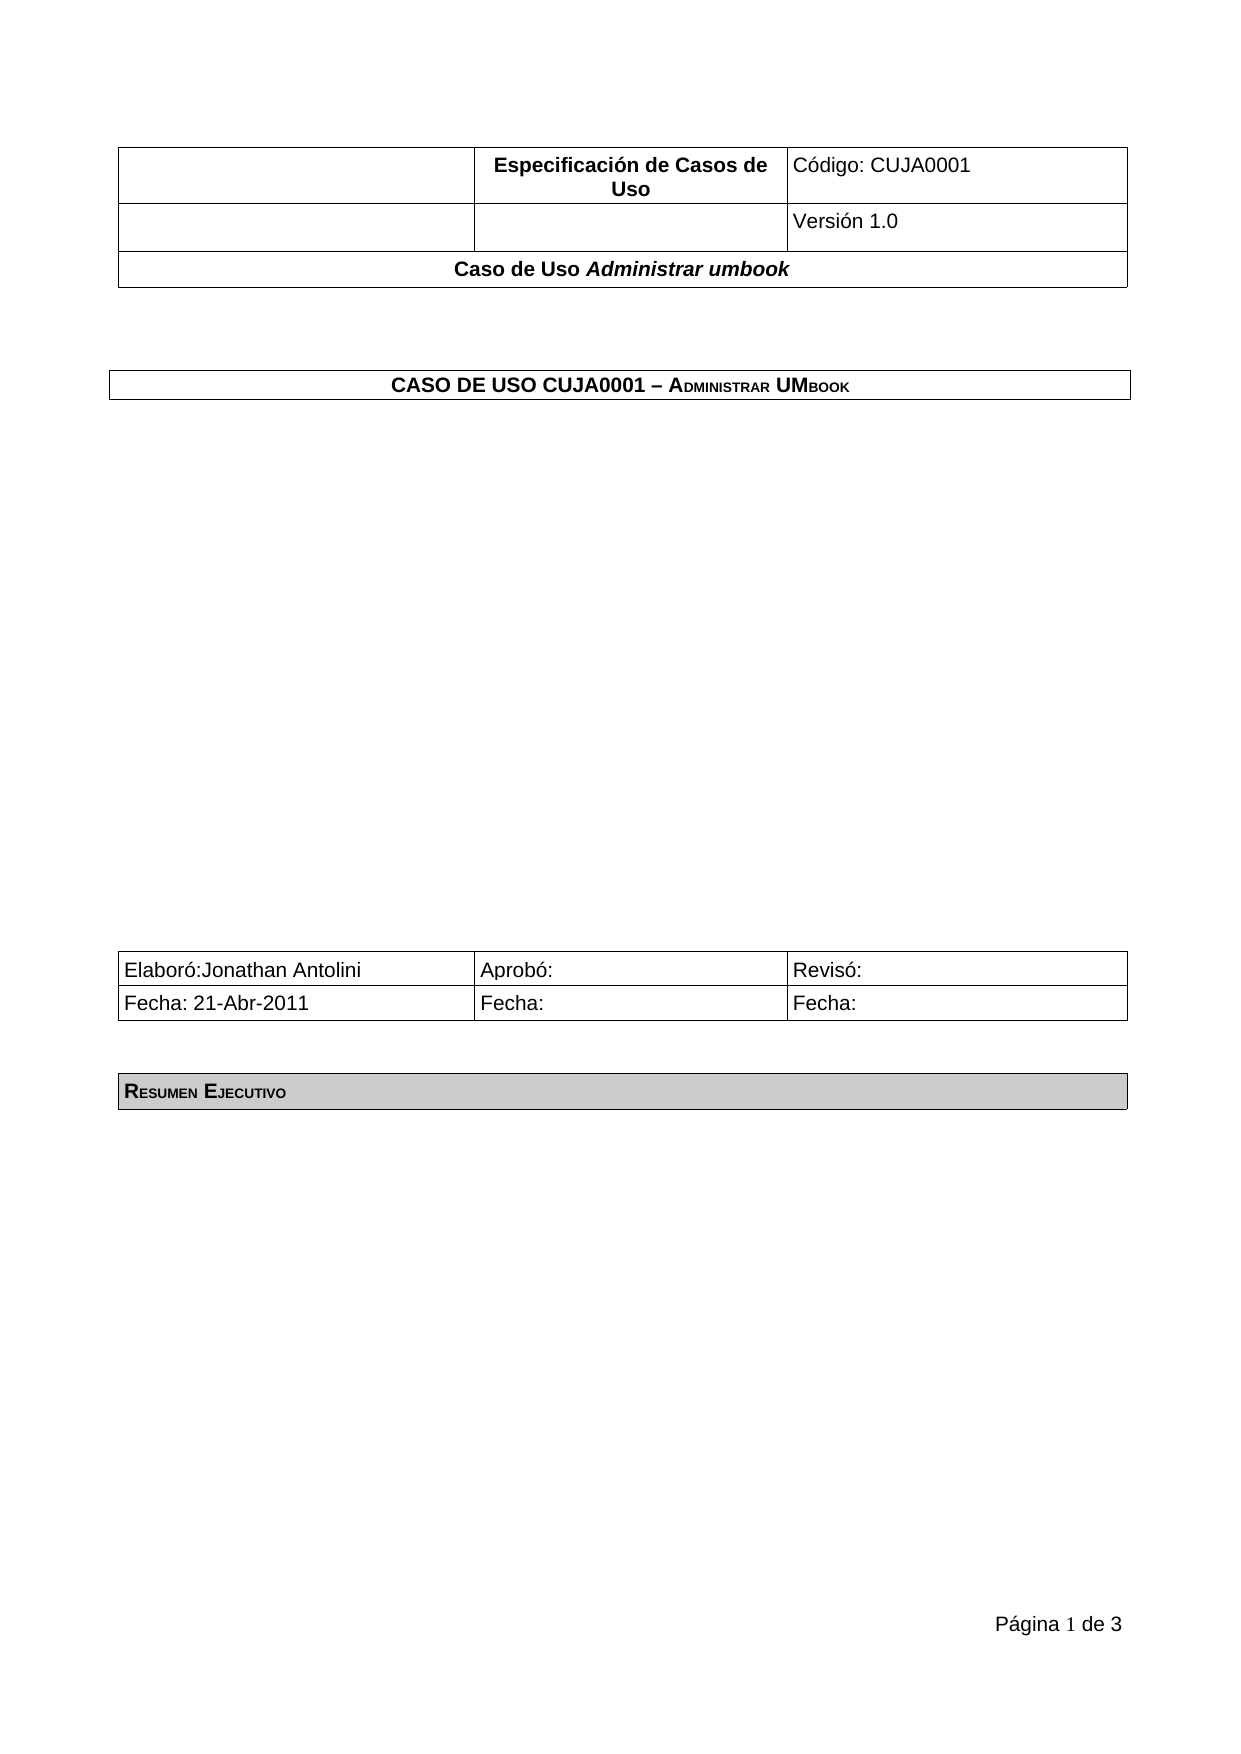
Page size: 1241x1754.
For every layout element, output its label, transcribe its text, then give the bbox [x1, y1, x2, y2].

table_header Resumen Ejecutivo [119, 1074, 1127, 1109]
text CASO DE USO CUJA0001 – Administrar UMbook [110, 371, 1130, 399]
table_cell Fecha: [475, 986, 787, 1020]
table_cell Fecha: [788, 986, 1127, 1020]
table_cell Fecha: 21-Abr-2011 [119, 986, 474, 1020]
table_header Elaboró:Jonathan Antolini [119, 952, 474, 985]
table_header Aprobó: [475, 952, 787, 985]
table_header Revisó: [788, 952, 1127, 985]
